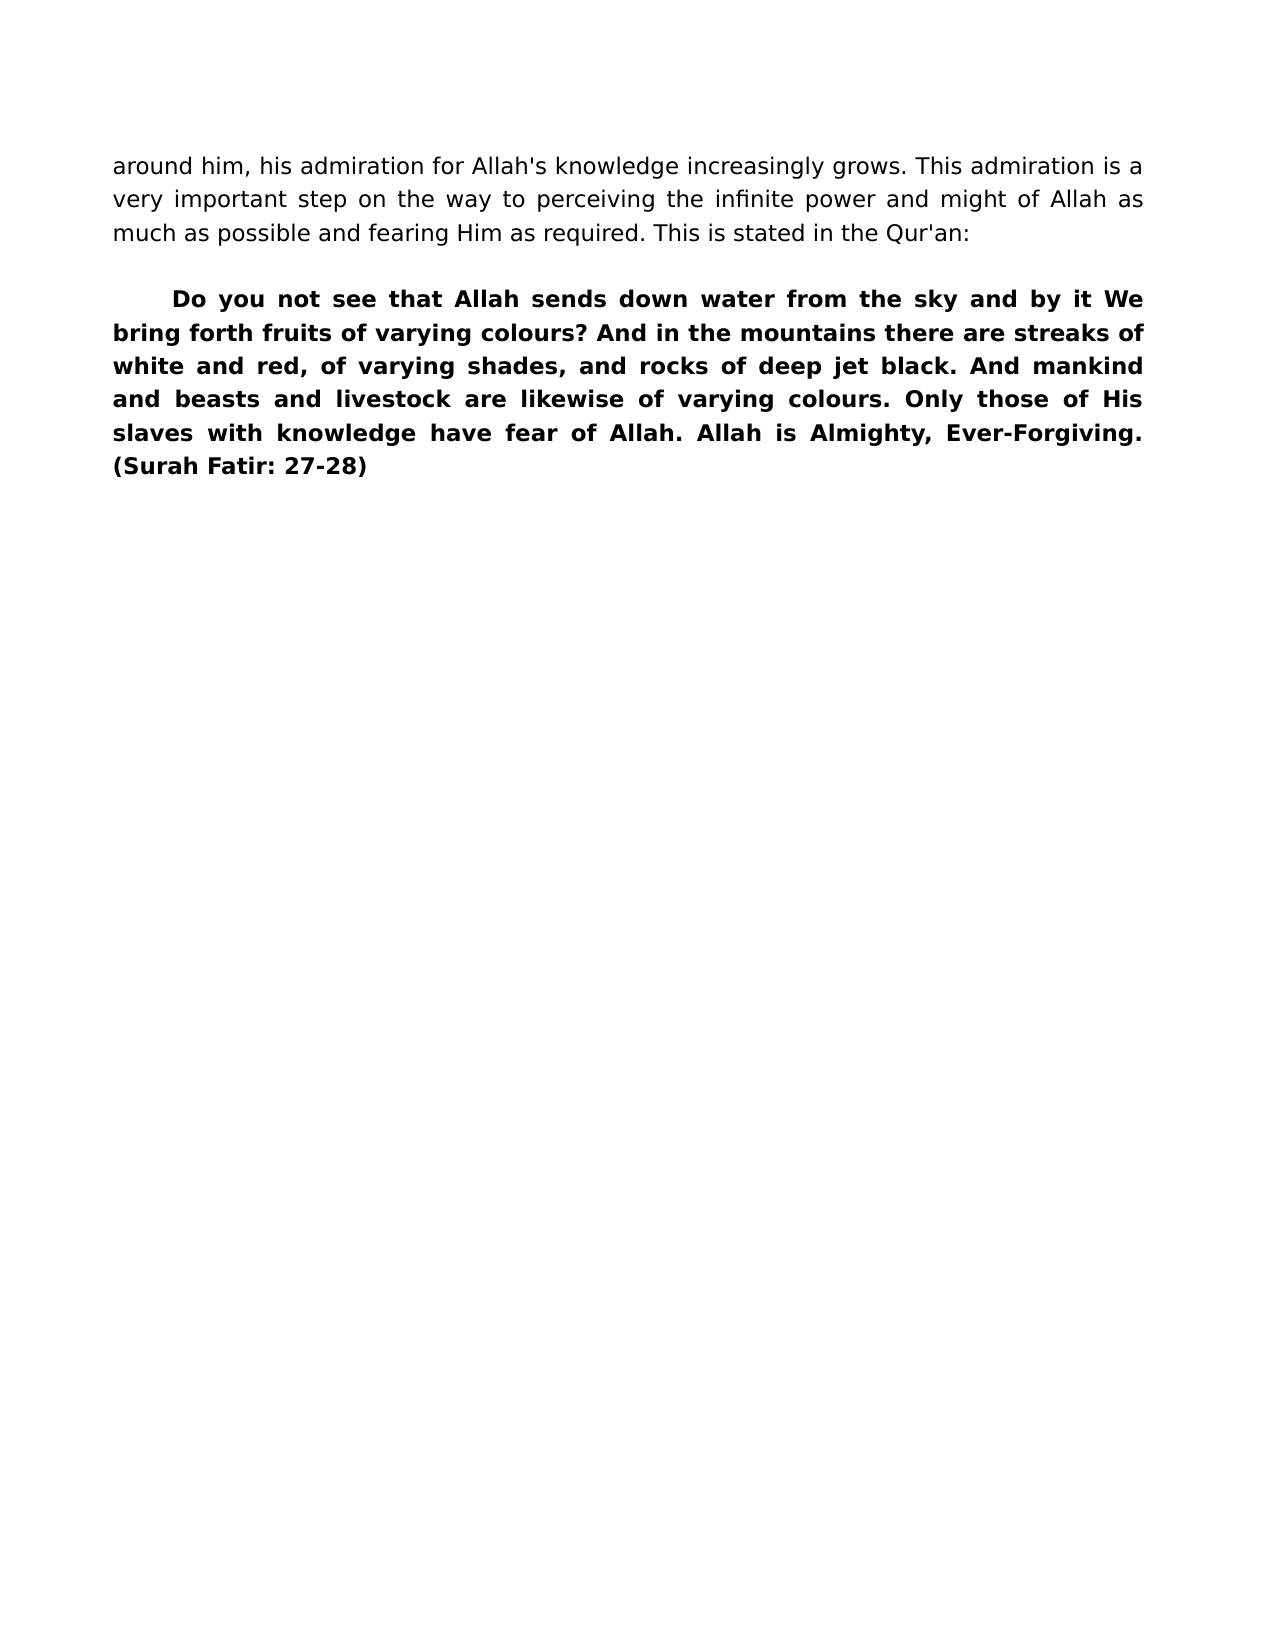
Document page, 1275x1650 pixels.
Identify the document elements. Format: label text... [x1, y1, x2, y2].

text around him, his admiration for Allah's knowledge increasingly grows. This admiration is a very important step on the way to perceiving the infinite power and might of Allah as much as possible and fearing Him as required. This is stated in the Qur'an: [112, 148, 1145, 248]
text Do you not see that Allah sends down water from the sky and by it We bring forth fruits of varying colours? And in the mountains there are streaks of white and red, of varying shades, and rocks of deep jet black. And mankind and beasts and livestock are likewise of varying colours. Only those of His slaves with knowledge have fear of Allah. Allah is Almighty, Ever-Forgiving. (Surah Fatir: 27-28) [112, 281, 1145, 481]
